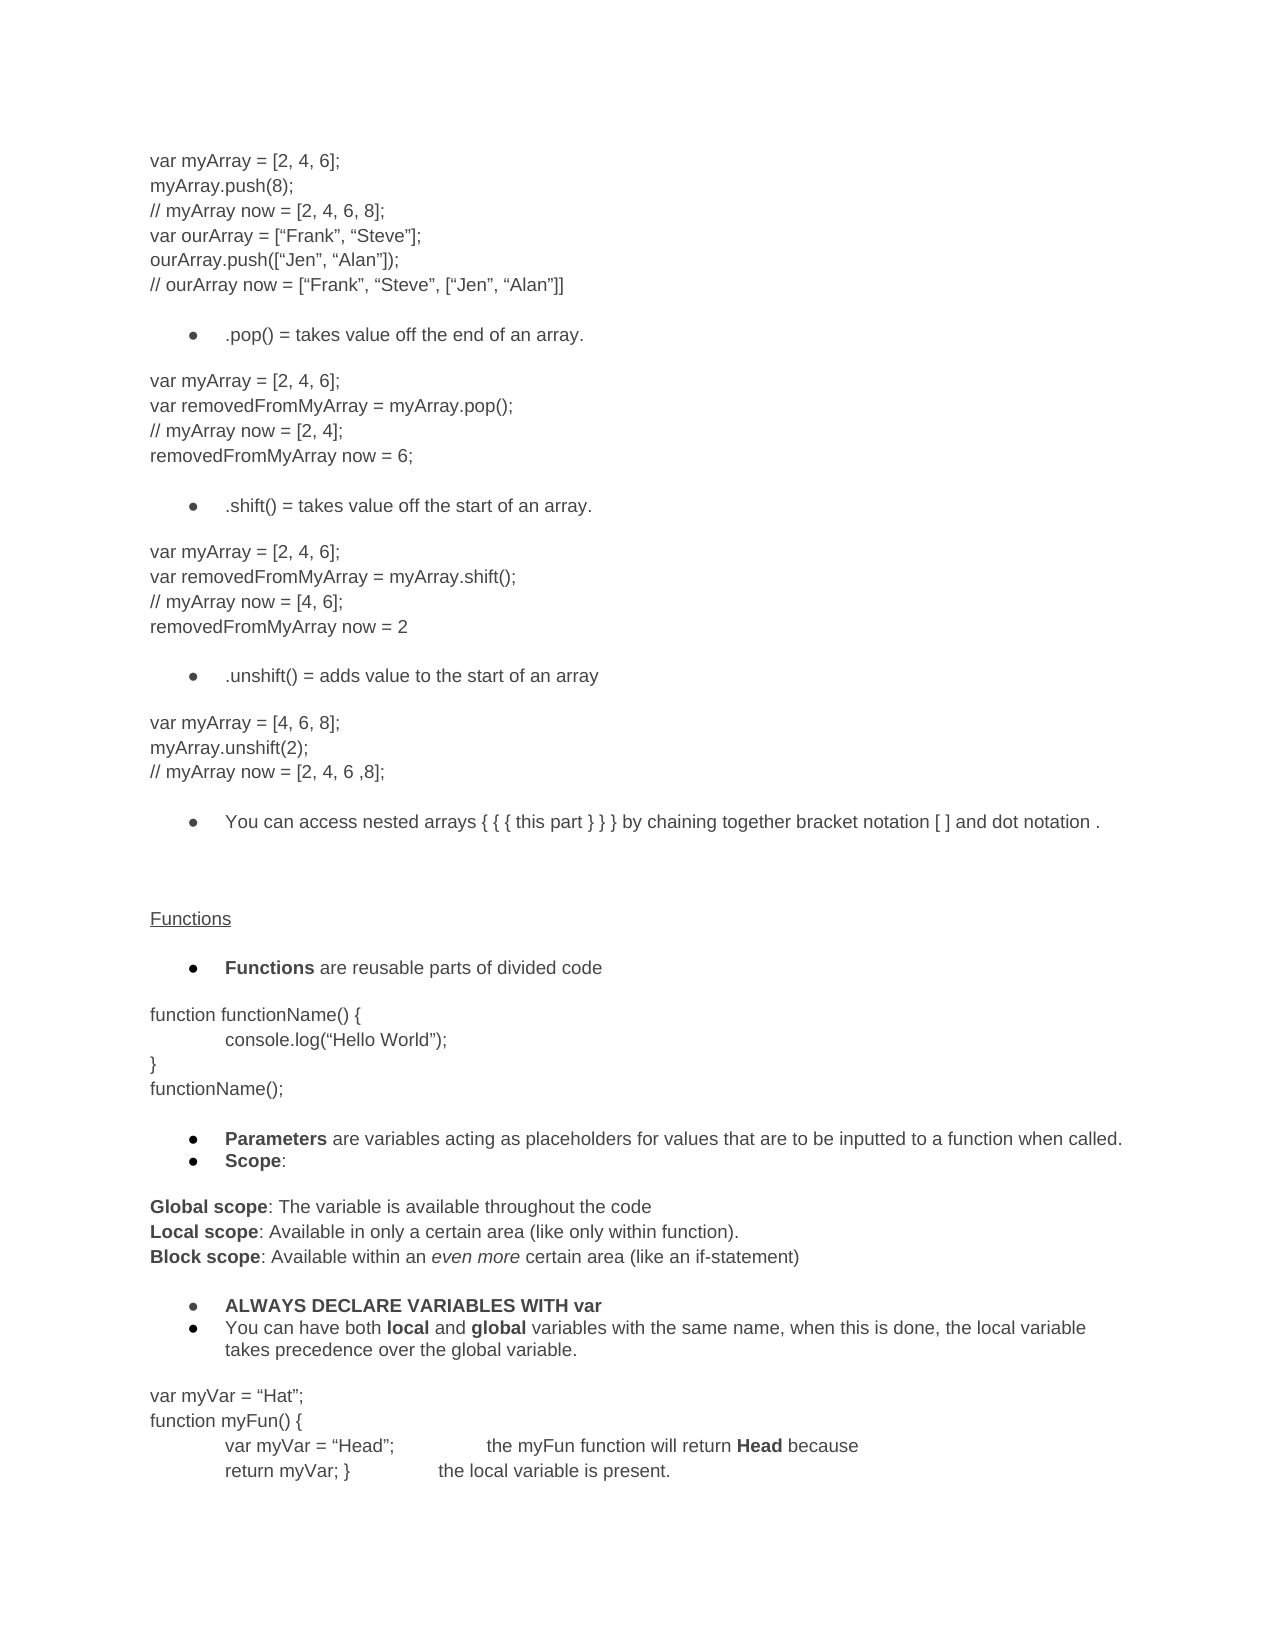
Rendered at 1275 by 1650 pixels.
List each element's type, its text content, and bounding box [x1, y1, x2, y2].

text functionName(); [150, 1078, 1125, 1099]
text var myArray = [2, 4, 6]; [150, 370, 1125, 392]
text var myArray = [2, 4, 6]; [150, 150, 1125, 172]
text var removedFromMyArray = myArray.shift(); [150, 566, 1125, 587]
text console.log(“Hello World”); [150, 1028, 1125, 1050]
text // ourArray now = [“Frank”, “Steve”, [“Jen”, “Alan”]] [150, 274, 1125, 296]
text return myVar; } the local variable is present. [150, 1459, 1125, 1481]
text removedFromMyArray now = 6; [150, 445, 1125, 466]
text var myVar = “Hat”; [150, 1385, 1125, 1407]
text myArray.unshift(2); [150, 737, 1125, 758]
text Global scope: The variable is available throughout the code [150, 1196, 1125, 1217]
list Functions are reusable parts of divided code [187, 957, 1125, 979]
text Local scope: Available in only a certain area (like only within function). [150, 1221, 1125, 1242]
text // myArray now = [2, 4, 6, 8]; [150, 199, 1125, 221]
list .shift() = takes value off the start of an array. [187, 494, 1125, 516]
text Block scope: Available within an even more certain area (like an if-statement) [150, 1246, 1125, 1267]
list Parameters are variables acting as placeholders for values that are to be inputted to a function when called. [187, 1128, 1125, 1149]
list ALWAYS DECLARE VARIABLES WITH var [187, 1295, 1125, 1317]
text var ourArray = [“Frank”, “Steve”]; [150, 224, 1125, 246]
text function myFun() { [150, 1410, 1125, 1431]
text // myArray now = [2, 4, 6 ,8]; [150, 761, 1125, 783]
list You can have both local and global variables with the same name, when this is done, the local variable takes precedence over the global variable. [187, 1317, 1125, 1360]
text function functionName() { [150, 1004, 1125, 1025]
text var removedFromMyArray = myArray.pop(); [150, 395, 1125, 417]
text myArray.push(8); [150, 175, 1125, 196]
list Scope: [187, 1149, 1125, 1171]
text } [150, 1053, 1125, 1075]
text // myArray now = [2, 4]; [150, 420, 1125, 441]
text var myArray = [2, 4, 6]; [150, 541, 1125, 563]
list .unshift() = adds value to the start of an array [187, 665, 1125, 687]
text // myArray now = [4, 6]; [150, 591, 1125, 612]
text Functions [150, 907, 1125, 929]
list .pop() = takes value off the end of an array. [187, 324, 1125, 345]
list You can access nested arrays { { { this part } } } by chaining together bracket notation [ ] and dot notation . [187, 811, 1125, 833]
text var myVar = “Head”; the myFun function will return Head because [150, 1434, 1125, 1456]
text ourArray.push([“Jen”, “Alan”]); [150, 249, 1125, 271]
text var myArray = [4, 6, 8]; [150, 712, 1125, 733]
text removedFromMyArray now = 2 [150, 615, 1125, 637]
